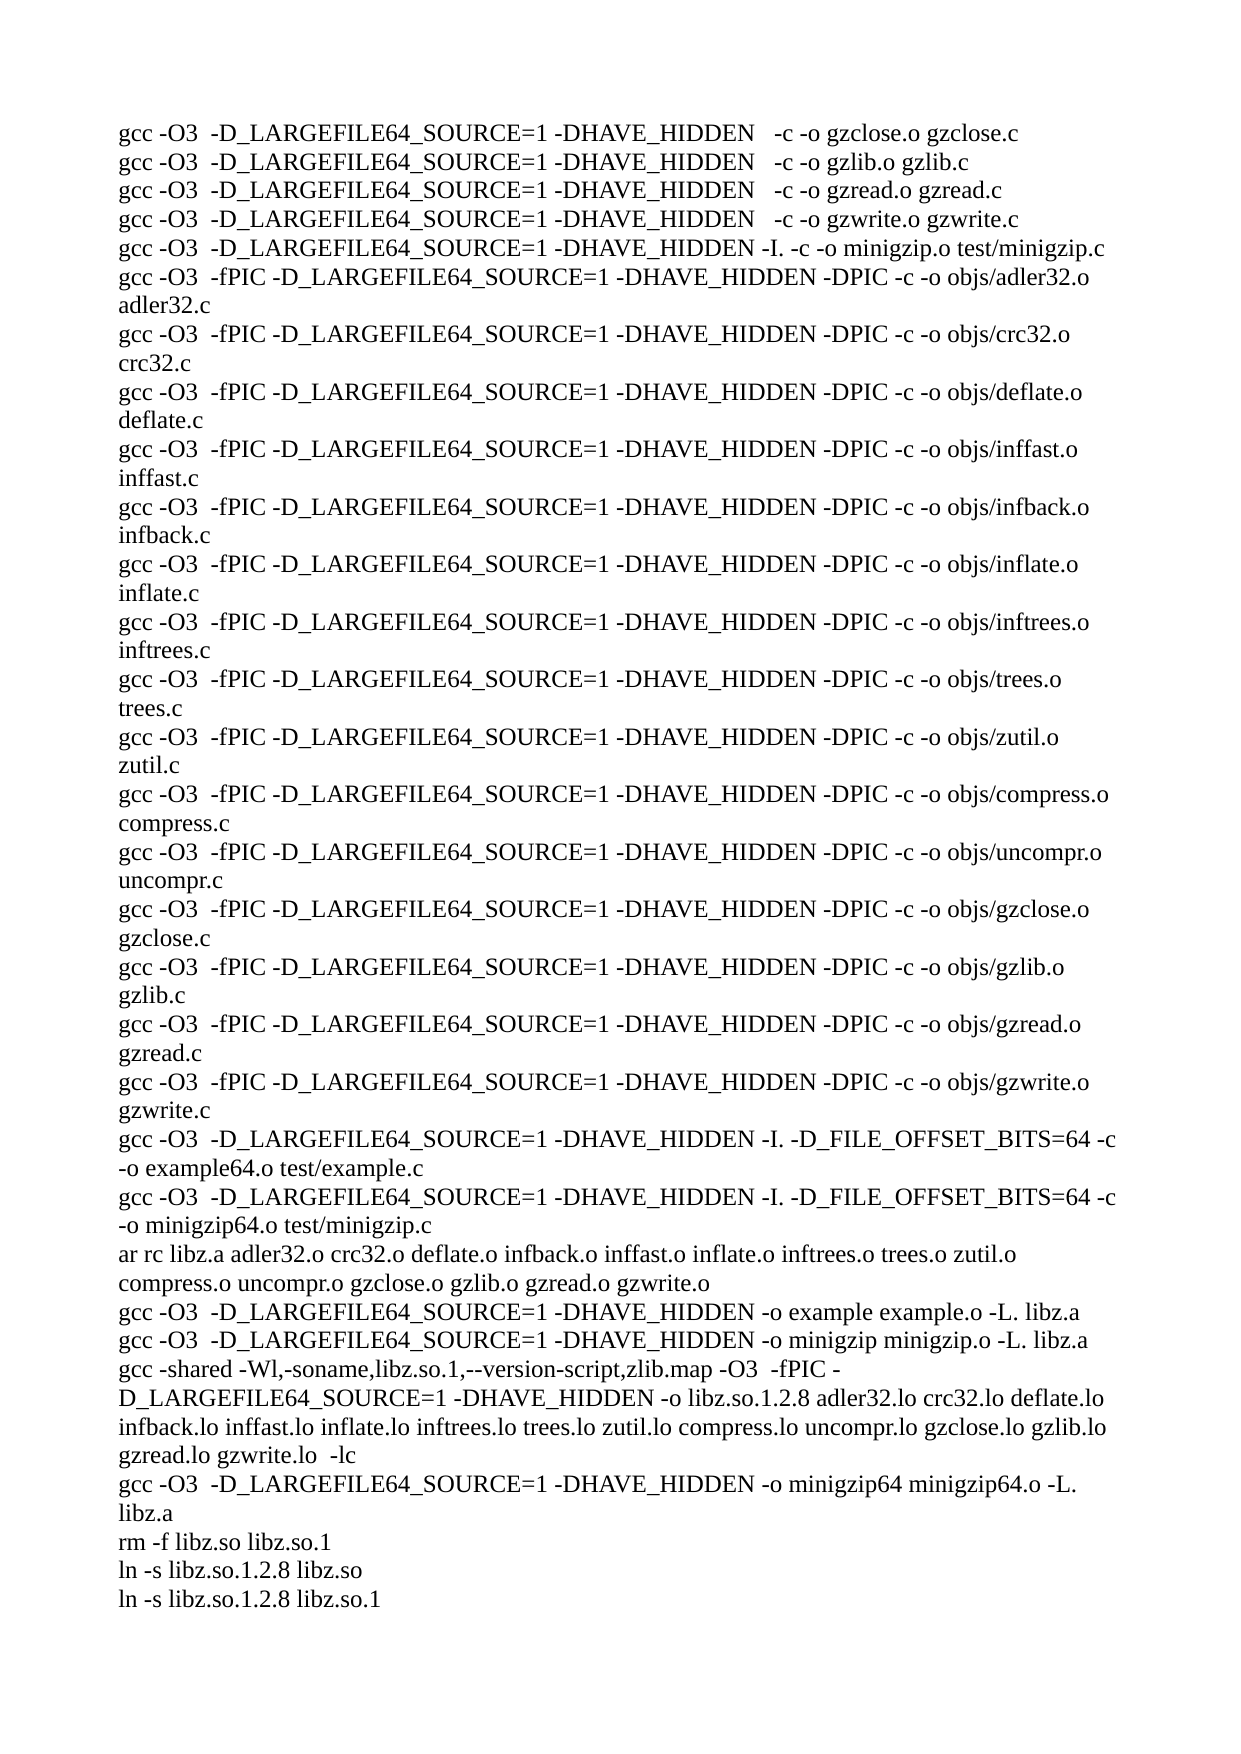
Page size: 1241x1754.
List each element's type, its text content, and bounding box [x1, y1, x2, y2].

text gcc -O3 -D_LARGEFILE64_SOURCE=1 -DHAVE_HIDDEN -c -o gzclose.o gzclose.c [118, 118, 1122, 147]
text gcc -O3 -fPIC -D_LARGEFILE64_SOURCE=1 -DHAVE_HIDDEN -DPIC -c -o objs/crc32.o crc32.c [118, 319, 1122, 377]
text ln -s libz.so.1.2.8 libz.so.1 [118, 1584, 1122, 1613]
text gcc -O3 -fPIC -D_LARGEFILE64_SOURCE=1 -DHAVE_HIDDEN -DPIC -c -o objs/gzclose.o gzclose.c [118, 894, 1122, 952]
text gcc -O3 -D_LARGEFILE64_SOURCE=1 -DHAVE_HIDDEN -c -o gzwrite.o gzwrite.c [118, 204, 1122, 233]
text gcc -O3 -fPIC -D_LARGEFILE64_SOURCE=1 -DHAVE_HIDDEN -DPIC -c -o objs/deflate.o deflate.c [118, 377, 1122, 434]
text gcc -O3 -fPIC -D_LARGEFILE64_SOURCE=1 -DHAVE_HIDDEN -DPIC -c -o objs/inftrees.o inftrees.c [118, 607, 1122, 664]
text gcc -shared -Wl,-soname,libz.so.1,--version-script,zlib.map -O3 -fPIC -D_LARGEFILE64_SOURCE=1 -DHAVE_HIDDEN -o libz.so.1.2.8 adler32.lo crc32.lo deflate.lo infback.lo inffast.lo inflate.lo inftrees.lo trees.lo zutil.lo compress.lo uncompr.lo gzclose.lo gzlib.lo gzread.lo gzwrite.lo -lc [118, 1354, 1122, 1469]
text gcc -O3 -fPIC -D_LARGEFILE64_SOURCE=1 -DHAVE_HIDDEN -DPIC -c -o objs/gzlib.o gzlib.c [118, 952, 1122, 1009]
text gcc -O3 -D_LARGEFILE64_SOURCE=1 -DHAVE_HIDDEN -o minigzip64 minigzip64.o -L. libz.a [118, 1469, 1122, 1527]
text gcc -O3 -fPIC -D_LARGEFILE64_SOURCE=1 -DHAVE_HIDDEN -DPIC -c -o objs/compress.o compress.c [118, 779, 1122, 837]
text gcc -O3 -fPIC -D_LARGEFILE64_SOURCE=1 -DHAVE_HIDDEN -DPIC -c -o objs/adler32.o adler32.c [118, 262, 1122, 319]
text gcc -O3 -fPIC -D_LARGEFILE64_SOURCE=1 -DHAVE_HIDDEN -DPIC -c -o objs/gzwrite.o gzwrite.c [118, 1067, 1122, 1124]
text gcc -O3 -fPIC -D_LARGEFILE64_SOURCE=1 -DHAVE_HIDDEN -DPIC -c -o objs/trees.o trees.c [118, 664, 1122, 722]
text gcc -O3 -fPIC -D_LARGEFILE64_SOURCE=1 -DHAVE_HIDDEN -DPIC -c -o objs/gzread.o gzread.c [118, 1009, 1122, 1067]
text rm -f libz.so libz.so.1 [118, 1527, 1122, 1556]
text ar rc libz.a adler32.o crc32.o deflate.o infback.o inffast.o inflate.o inftrees.o trees.o zutil.o compress.o uncompr.o gzclose.o gzlib.o gzread.o gzwrite.o [118, 1239, 1122, 1297]
text gcc -O3 -D_LARGEFILE64_SOURCE=1 -DHAVE_HIDDEN -c -o gzlib.o gzlib.c [118, 147, 1122, 176]
text gcc -O3 -D_LARGEFILE64_SOURCE=1 -DHAVE_HIDDEN -c -o gzread.o gzread.c [118, 176, 1122, 204]
text ln -s libz.so.1.2.8 libz.so [118, 1556, 1122, 1584]
text gcc -O3 -fPIC -D_LARGEFILE64_SOURCE=1 -DHAVE_HIDDEN -DPIC -c -o objs/infback.o infback.c [118, 492, 1122, 549]
text gcc -O3 -fPIC -D_LARGEFILE64_SOURCE=1 -DHAVE_HIDDEN -DPIC -c -o objs/uncompr.o uncompr.c [118, 837, 1122, 894]
text gcc -O3 -fPIC -D_LARGEFILE64_SOURCE=1 -DHAVE_HIDDEN -DPIC -c -o objs/inffast.o inffast.c [118, 434, 1122, 492]
text gcc -O3 -D_LARGEFILE64_SOURCE=1 -DHAVE_HIDDEN -I. -D_FILE_OFFSET_BITS=64 -c -o example64.o test/example.c [118, 1124, 1122, 1182]
text gcc -O3 -D_LARGEFILE64_SOURCE=1 -DHAVE_HIDDEN -o minigzip minigzip.o -L. libz.a [118, 1326, 1122, 1354]
text gcc -O3 -fPIC -D_LARGEFILE64_SOURCE=1 -DHAVE_HIDDEN -DPIC -c -o objs/inflate.o inflate.c [118, 549, 1122, 607]
text gcc -O3 -D_LARGEFILE64_SOURCE=1 -DHAVE_HIDDEN -I. -D_FILE_OFFSET_BITS=64 -c -o minigzip64.o test/minigzip.c [118, 1182, 1122, 1239]
text gcc -O3 -fPIC -D_LARGEFILE64_SOURCE=1 -DHAVE_HIDDEN -DPIC -c -o objs/zutil.o zutil.c [118, 722, 1122, 779]
text gcc -O3 -D_LARGEFILE64_SOURCE=1 -DHAVE_HIDDEN -I. -c -o minigzip.o test/minigzip.c [118, 233, 1122, 262]
text gcc -O3 -D_LARGEFILE64_SOURCE=1 -DHAVE_HIDDEN -o example example.o -L. libz.a [118, 1297, 1122, 1326]
